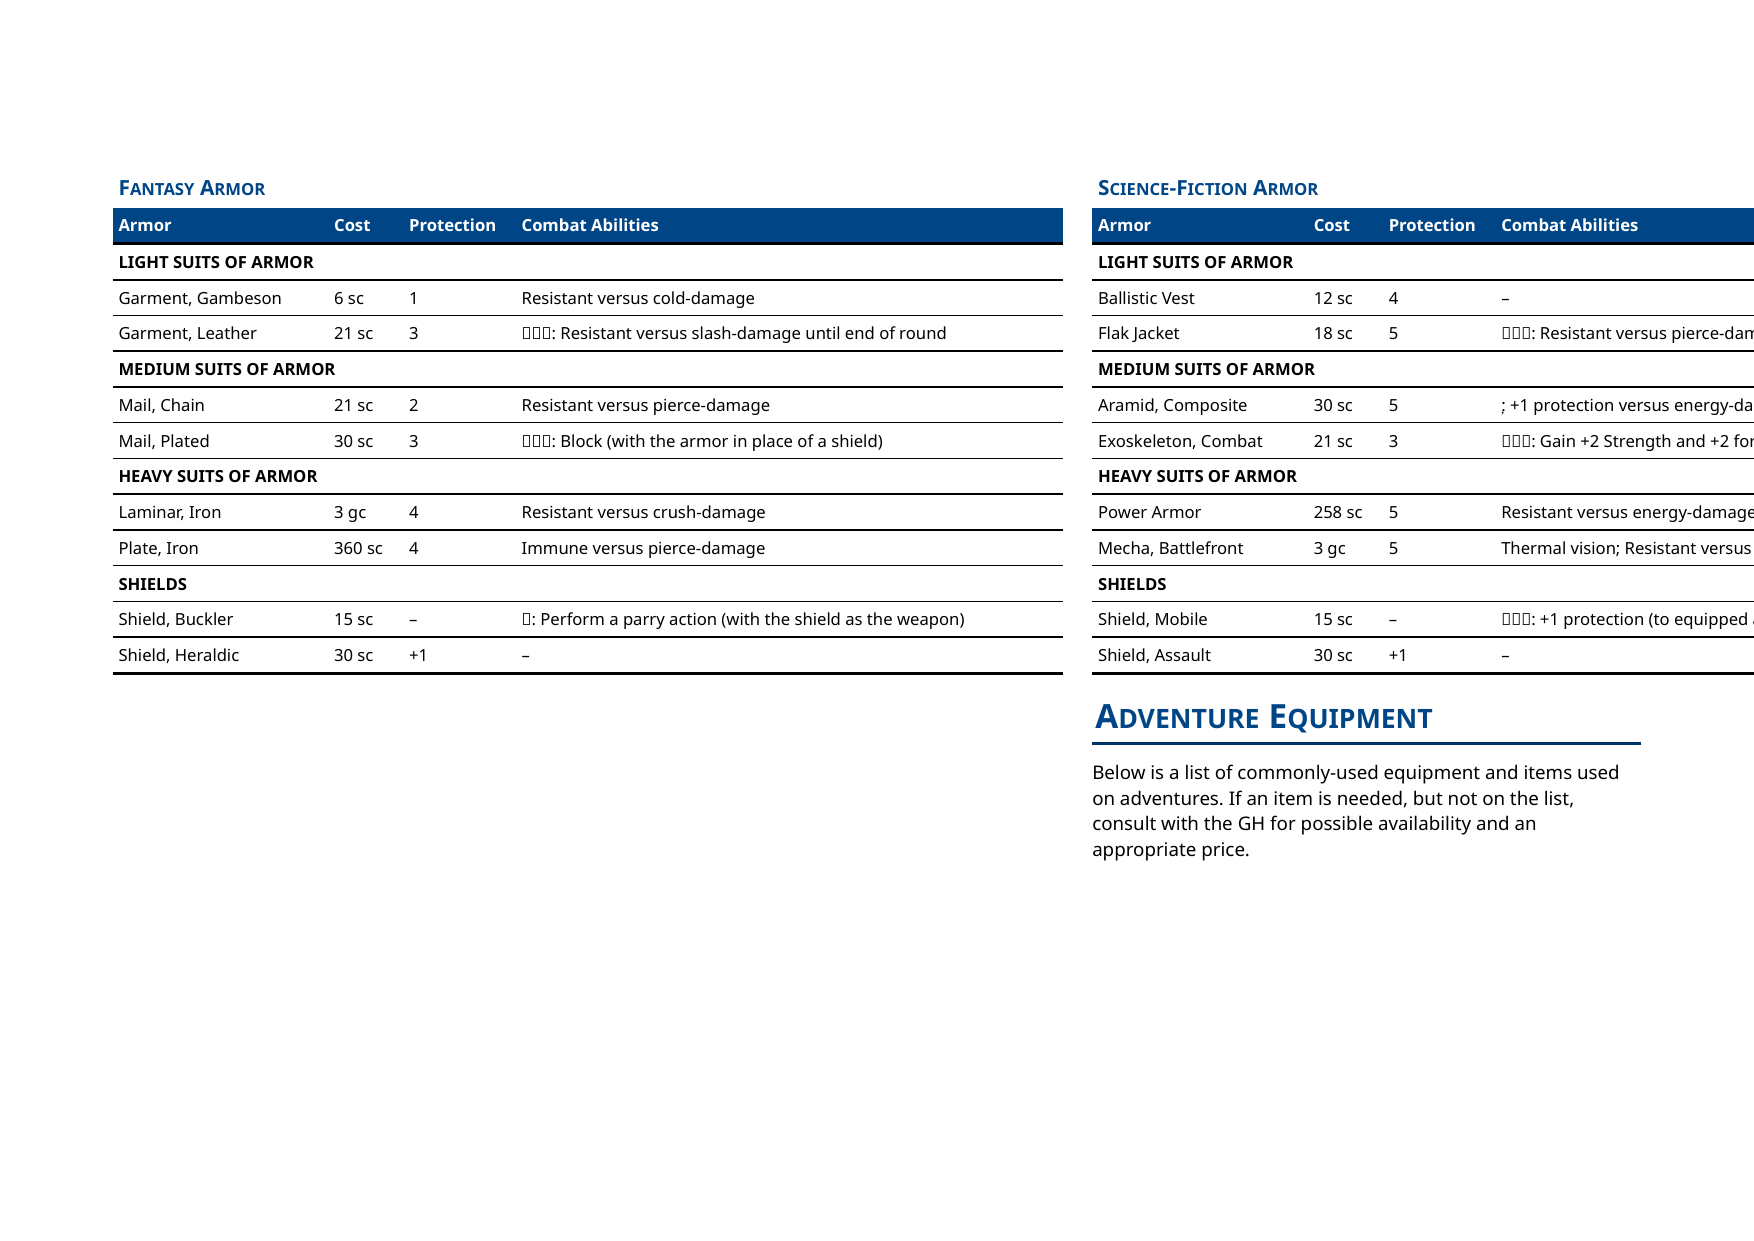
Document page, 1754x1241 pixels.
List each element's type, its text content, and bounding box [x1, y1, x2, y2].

table_cell 5 [1383, 316, 1495, 350]
table_cell – [403, 602, 516, 636]
table_cell 4 [1383, 281, 1495, 315]
table_cell Protection [1383, 208, 1495, 242]
table_cell 4 [403, 495, 516, 529]
table_cell 3 gc [1308, 531, 1383, 565]
table_cell Shields [1092, 566, 1754, 601]
table_cell Combat Abilities [1495, 208, 1754, 242]
table_cell 5 [1383, 388, 1495, 422]
table_cell 258 sc [1308, 495, 1383, 529]
table_cell 15 sc [328, 602, 403, 636]
table_header Fantasy Armor [113, 168, 1063, 207]
table_cell – [516, 638, 1063, 672]
table_cell Plate, Iron [113, 531, 328, 565]
table_cell Heavy Suits of Armor [1092, 459, 1754, 493]
table_cell : Perform a parry action (with the shield as the weapon) [516, 602, 1063, 636]
table_cell Exoskeleton, Combat [1092, 423, 1308, 458]
table_cell Shield, Mobile [1092, 602, 1308, 636]
table_cell 3 [403, 423, 516, 458]
table_cell – [1383, 602, 1495, 636]
table_cell 2 [403, 388, 516, 422]
table_cell +1 [403, 638, 516, 672]
table_cell 30 sc [328, 638, 403, 672]
table_cell Aramid, Composite [1092, 388, 1308, 422]
table_cell Medium Suits of Armor [1092, 352, 1754, 386]
table_header Science-Fiction Armor [1092, 168, 1754, 207]
table_cell Immune versus pierce-damage [516, 531, 1063, 565]
table_cell Mail, Plated [113, 423, 328, 458]
table_cell 21 sc [328, 388, 403, 422]
table_cell 30 sc [328, 423, 403, 458]
table_cell 3 [403, 316, 516, 350]
table_cell Shields [113, 566, 1063, 601]
table_cell Resistant versus energy-damage [1495, 495, 1754, 529]
table_cell 30 sc [1308, 638, 1383, 672]
table_cell Laminar, Iron [113, 495, 328, 529]
table_cell 5 [1383, 531, 1495, 565]
table_cell Mecha, Battlefront [1092, 531, 1308, 565]
table_cell Resistant versus cold-damage [516, 281, 1063, 315]
table_cell : +1 protection versus energy-damage until end of round [1495, 388, 1754, 422]
table_cell : Block (with the armor in place of a shield) [516, 423, 1063, 458]
table_cell +1 [1383, 638, 1495, 672]
table_cell : +1 protection (to equipped arm only) versus one attack [1495, 602, 1754, 636]
table_cell Armor [1092, 208, 1308, 242]
table_cell – [1495, 281, 1754, 315]
table_cell 21 sc [328, 316, 403, 350]
text Below is a list of commonly-used equipment and items used on adventures. If an item is needed, but not on the list, consult with the GH for possible availability and an appropriate price. [1092, 760, 1641, 862]
table_cell 4 [403, 531, 516, 565]
table_cell 12 sc [1308, 281, 1383, 315]
table_cell Garment, Leather [113, 316, 328, 350]
table_cell 1 [403, 281, 516, 315]
table_cell Light Suits of Armor [113, 245, 1063, 279]
table_cell Resistant versus pierce-damage [516, 388, 1063, 422]
table_cell Shield, Buckler [113, 602, 328, 636]
table_cell Light Suits of Armor [1092, 245, 1754, 279]
table_cell Ballistic Vest [1092, 281, 1308, 315]
table_cell Flak Jacket [1092, 316, 1308, 350]
table_cell Heavy Suits of Armor [113, 459, 1063, 493]
table_cell Combat Abilities [516, 208, 1063, 242]
table_cell Protection [403, 208, 516, 242]
table_cell : Resistant versus slash-damage until end of round [516, 316, 1063, 350]
table_cell Power Armor [1092, 495, 1308, 529]
table_cell 360 sc [328, 531, 403, 565]
table_cell Shield, Heraldic [113, 638, 328, 672]
table_cell : Gain +2 Strength and +2 fortitude until end of round [1495, 423, 1754, 458]
table_cell Resistant versus crush-damage [516, 495, 1063, 529]
table_cell Mail, Chain [113, 388, 328, 422]
table_cell Garment, Gambeson [113, 281, 328, 315]
table_cell 3 [1383, 423, 1495, 458]
table_cell : Resistant versus pierce-damage until end of round [1495, 316, 1754, 350]
table_cell 6 sc [328, 281, 403, 315]
table_cell 5 [1383, 495, 1495, 529]
table_cell 3 gc [328, 495, 403, 529]
table_cell 30 sc [1308, 388, 1383, 422]
table_cell Cost [1308, 208, 1383, 242]
table_cell Cost [328, 208, 403, 242]
table_cell 21 sc [1308, 423, 1383, 458]
table_cell Medium Suits of Armor [113, 352, 1063, 386]
table_cell 15 sc [1308, 602, 1383, 636]
table_cell Thermal vision; Resistant versus kinetic-damage [1495, 531, 1754, 565]
table_cell Shield, Assault [1092, 638, 1308, 672]
table_cell – [1495, 638, 1754, 672]
table_cell 18 sc [1308, 316, 1383, 350]
table_cell Armor [113, 208, 328, 242]
